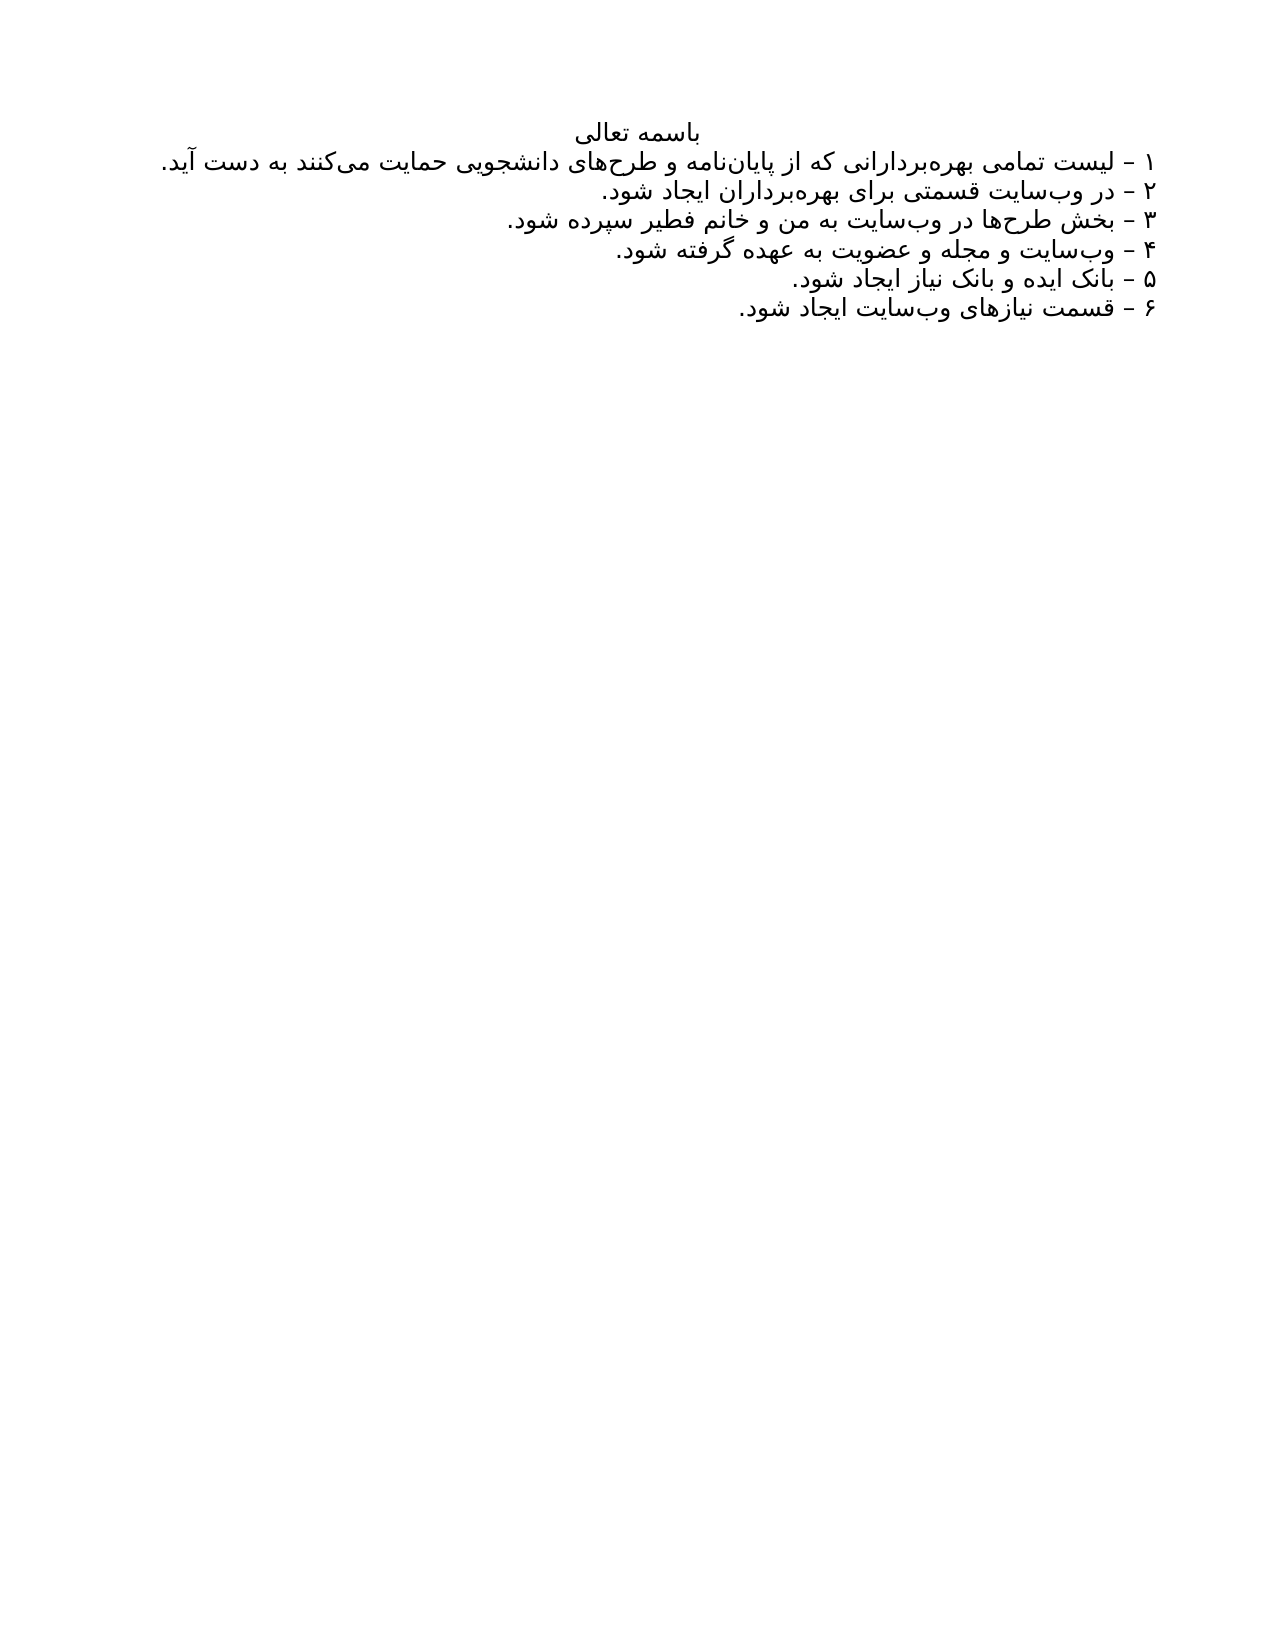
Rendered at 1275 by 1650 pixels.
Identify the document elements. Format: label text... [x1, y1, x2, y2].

text ۳ – بخش طرح‌ها در وب‌سایت به من و خانم فطیر سپرده شود. [118, 206, 1157, 235]
text ۶ – قسمت نیازهای وب‌سایت ایجاد شود. [118, 293, 1157, 322]
text ۴ – وب‌سایت و مجله و عضویت به عهده گرفته شود. [118, 235, 1157, 264]
text باسمه تعالی [118, 118, 1157, 147]
text ۵ – بانک ایده و بانک نیاز ایجاد شود. [118, 264, 1157, 293]
text ۱ – لیست تمامی بهره‌بردارانی که از پایان‌نامه و طرح‌های دانشجویی حمایت می‌کنند به دست آید. [118, 147, 1157, 176]
text ۲ – در وب‌سایت قسمتی برای بهره‌برداران ایجاد شود. [118, 176, 1157, 206]
